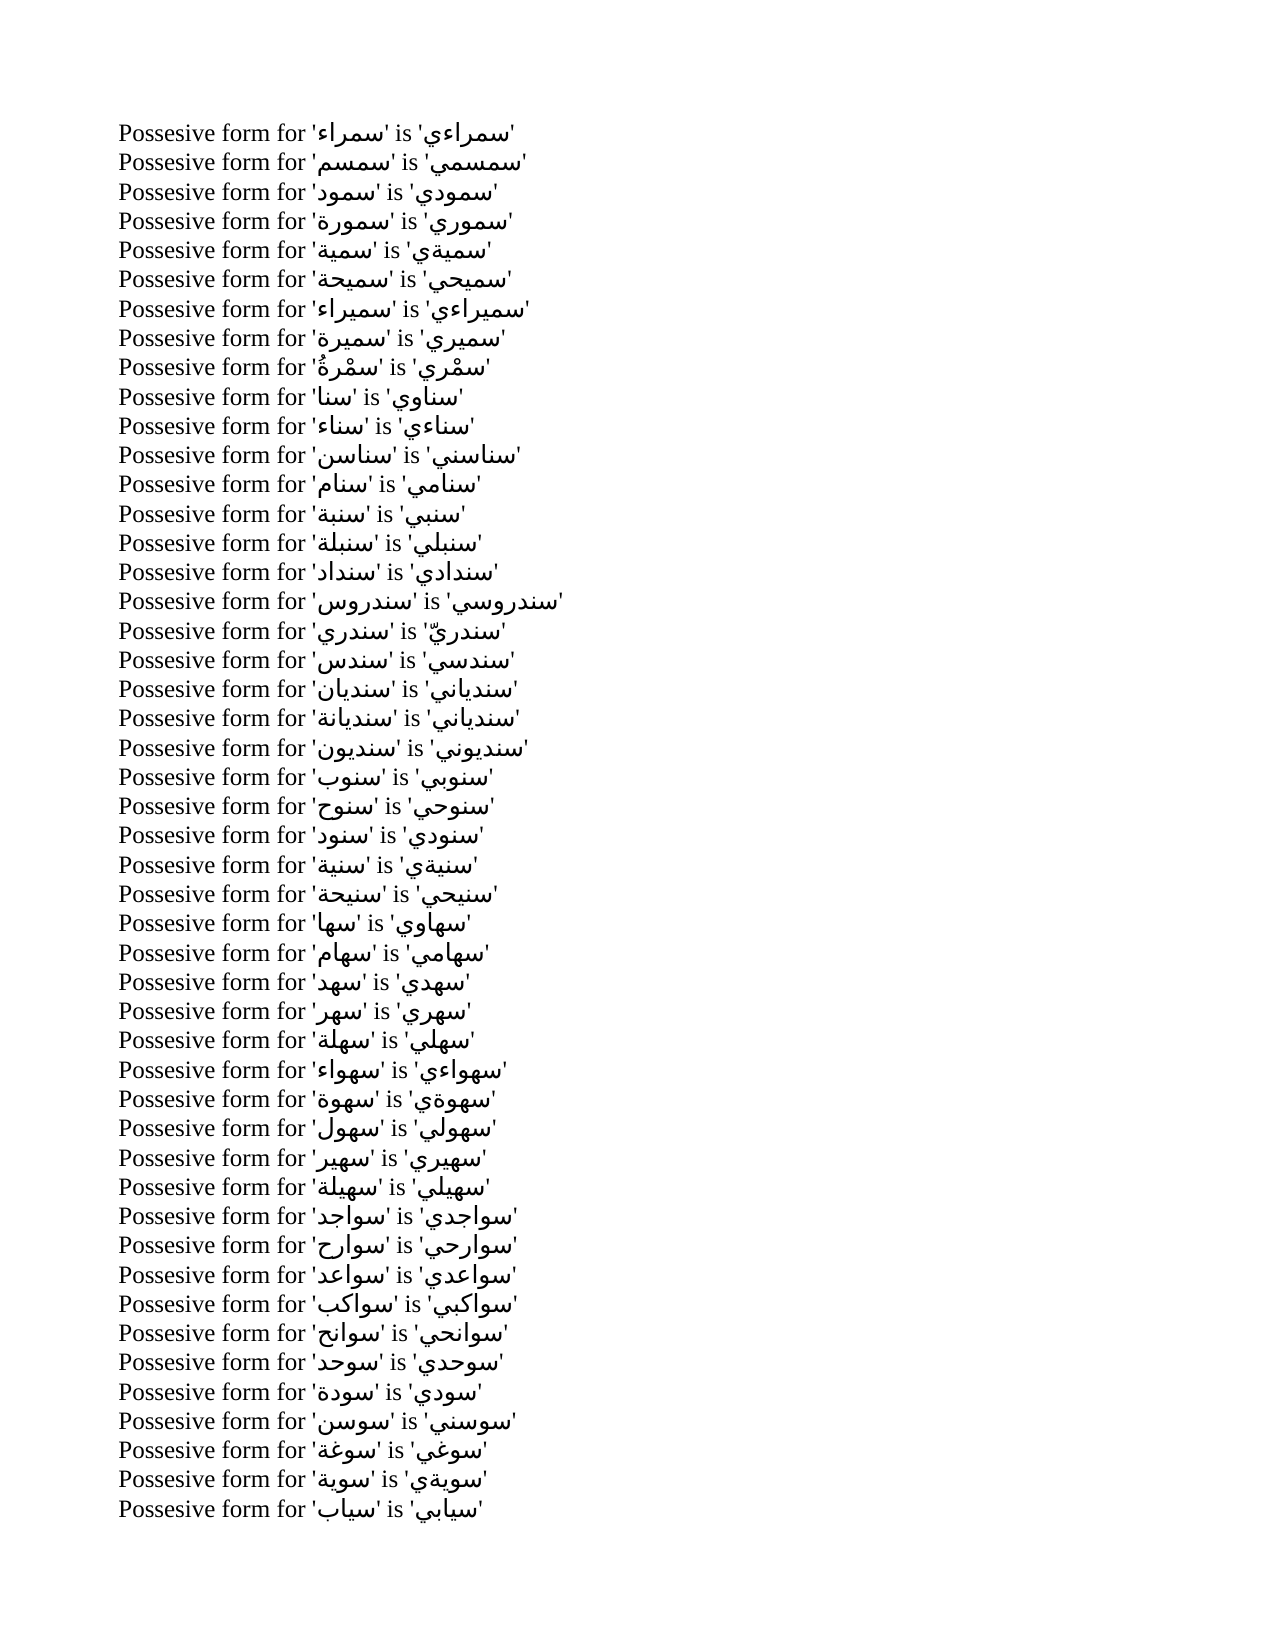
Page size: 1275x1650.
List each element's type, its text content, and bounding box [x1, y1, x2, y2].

text Possesive form for 'سنوح' is 'سنوحي' [118, 791, 1157, 821]
text Possesive form for 'سنوب' is 'سنوبي' [118, 762, 1157, 791]
text Possesive form for 'سهام' is 'سهامي' [118, 938, 1157, 967]
text Possesive form for 'سهيلة' is 'سهيلي' [118, 1172, 1157, 1201]
text Possesive form for 'سنديانة' is 'سندياني' [118, 703, 1157, 733]
text Possesive form for 'سوسن' is 'سوسني' [118, 1406, 1157, 1435]
text Possesive form for 'سياب' is 'سيابي' [118, 1494, 1157, 1523]
text Possesive form for 'سمراء' is 'سمراءي' [118, 118, 1157, 147]
text Possesive form for 'سمْرةُ' is 'سمْري' [118, 352, 1157, 382]
text Possesive form for 'سوية' is 'سويةي' [118, 1464, 1157, 1494]
text Possesive form for 'سوانح' is 'سوانحي' [118, 1318, 1157, 1347]
text Possesive form for 'سهد' is 'سهدي' [118, 967, 1157, 996]
text Possesive form for 'سهلة' is 'سهلي' [118, 1026, 1157, 1055]
text Possesive form for 'سواكب' is 'سواكبي' [118, 1289, 1157, 1318]
text Possesive form for 'سنداد' is 'سندادي' [118, 557, 1157, 586]
text Possesive form for 'سودة' is 'سودي' [118, 1377, 1157, 1406]
text Possesive form for 'سمسم' is 'سمسمي' [118, 147, 1157, 177]
text Possesive form for 'سميراء' is 'سميراءي' [118, 294, 1157, 323]
text Possesive form for 'سندري' is 'سندريّ' [118, 616, 1157, 645]
text Possesive form for 'سنديون' is 'سنديوني' [118, 733, 1157, 762]
text Possesive form for 'سواعد' is 'سواعدي' [118, 1260, 1157, 1289]
text Possesive form for 'سوحد' is 'سوحدي' [118, 1347, 1157, 1377]
text Possesive form for 'سوارح' is 'سوارحي' [118, 1230, 1157, 1260]
text Possesive form for 'سنا' is 'سناوي' [118, 382, 1157, 411]
text Possesive form for 'سهير' is 'سهيري' [118, 1143, 1157, 1172]
text Possesive form for 'سندس' is 'سندسي' [118, 645, 1157, 674]
text Possesive form for 'سواجد' is 'سواجدي' [118, 1201, 1157, 1230]
text Possesive form for 'سمية' is 'سميةي' [118, 235, 1157, 264]
text Possesive form for 'سمورة' is 'سموري' [118, 206, 1157, 235]
text Possesive form for 'سنبة' is 'سنبي' [118, 499, 1157, 528]
text Possesive form for 'سناء' is 'سناءي' [118, 411, 1157, 440]
text Possesive form for 'سناسن' is 'سناسني' [118, 440, 1157, 469]
text Possesive form for 'سنبلة' is 'سنبلي' [118, 528, 1157, 557]
text Possesive form for 'سنديان' is 'سندياني' [118, 674, 1157, 703]
text Possesive form for 'سنام' is 'سنامي' [118, 469, 1157, 499]
text Possesive form for 'سنود' is 'سنودي' [118, 821, 1157, 850]
text Possesive form for 'سميرة' is 'سميري' [118, 323, 1157, 352]
text Possesive form for 'سنية' is 'سنيةي' [118, 850, 1157, 879]
text Possesive form for 'سوغة' is 'سوغي' [118, 1435, 1157, 1464]
text Possesive form for 'سمود' is 'سمودي' [118, 177, 1157, 206]
text Possesive form for 'سهوة' is 'سهوةي' [118, 1084, 1157, 1113]
text Possesive form for 'سها' is 'سهاوي' [118, 908, 1157, 938]
text Possesive form for 'سندروس' is 'سندروسي' [118, 586, 1157, 616]
text Possesive form for 'سنيحة' is 'سنيحي' [118, 879, 1157, 908]
text Possesive form for 'سهواء' is 'سهواءي' [118, 1055, 1157, 1084]
text Possesive form for 'سميحة' is 'سميحي' [118, 264, 1157, 294]
text Possesive form for 'سهول' is 'سهولي' [118, 1113, 1157, 1143]
text Possesive form for 'سهر' is 'سهري' [118, 996, 1157, 1026]
